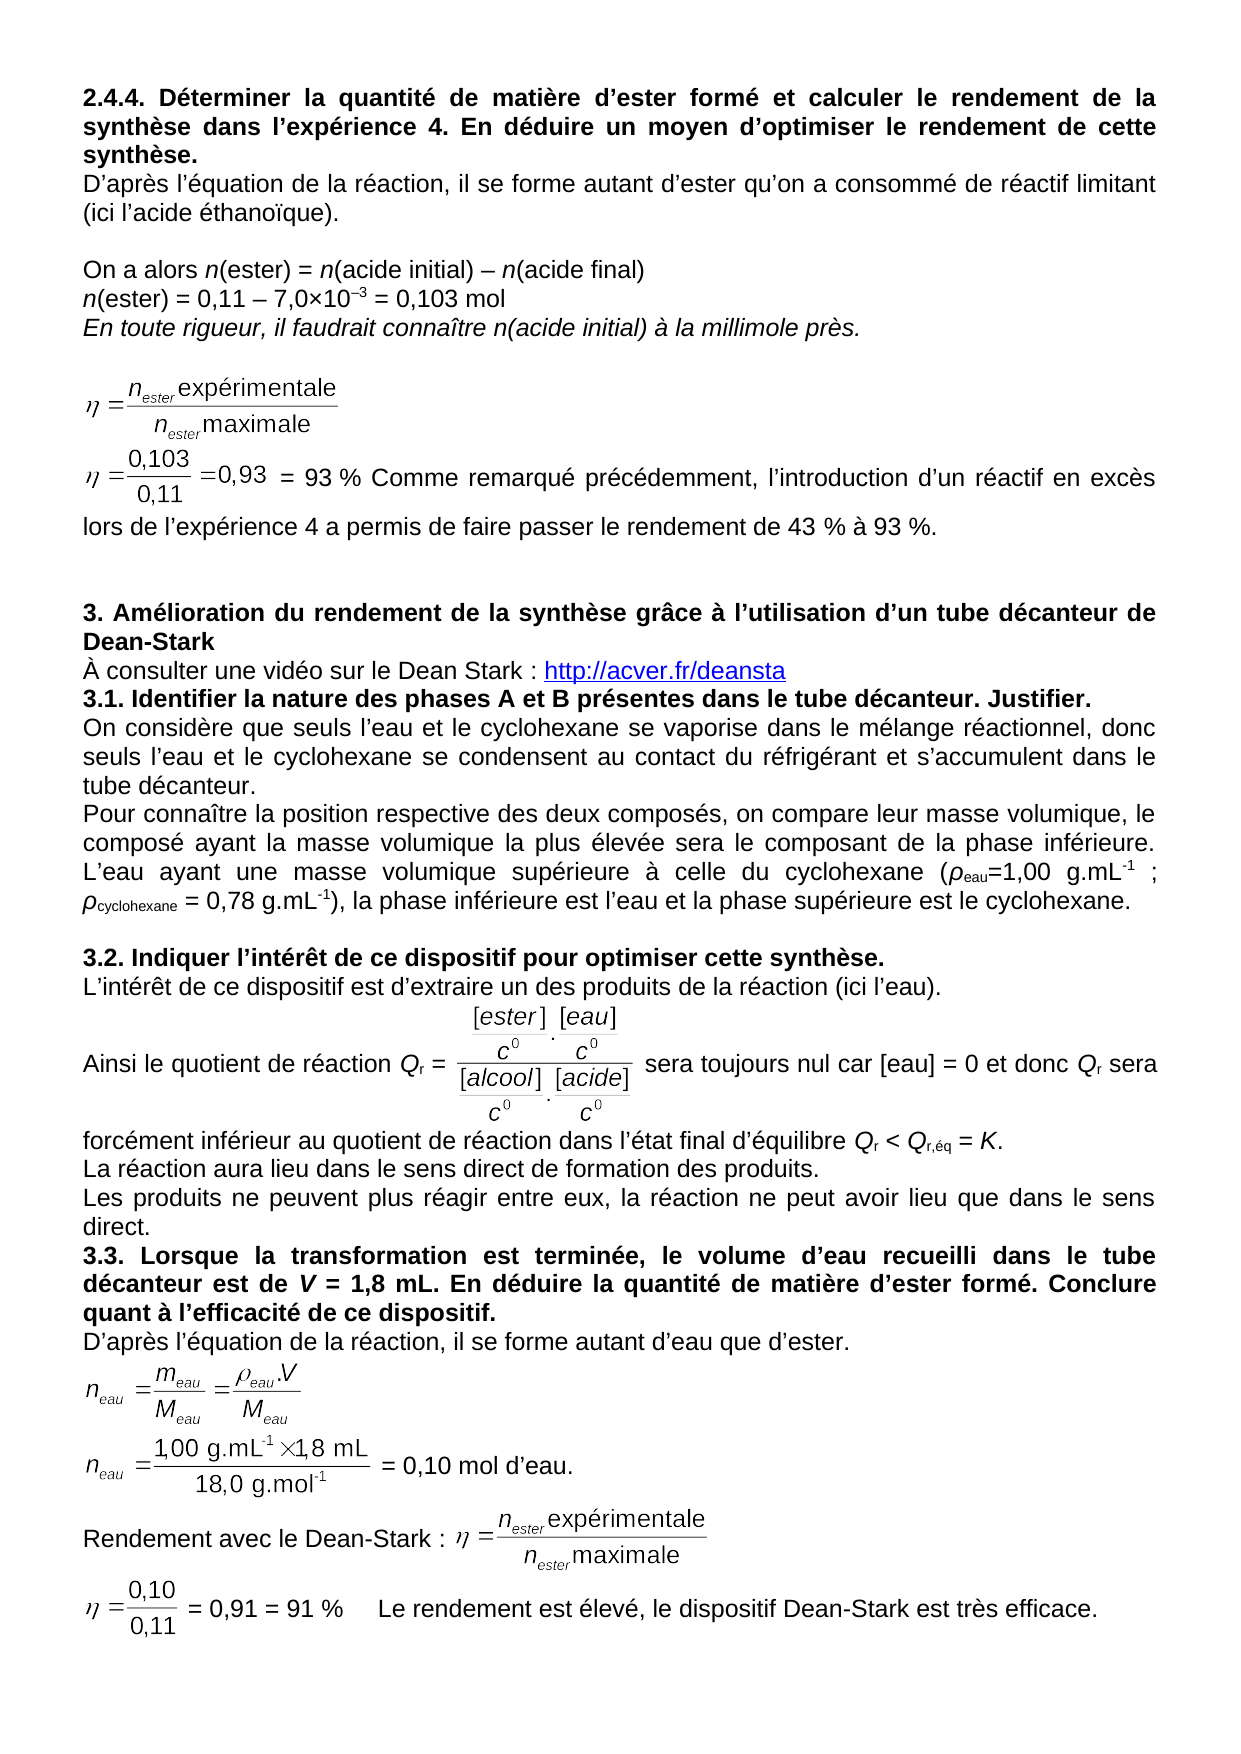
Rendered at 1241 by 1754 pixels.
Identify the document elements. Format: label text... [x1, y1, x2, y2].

text = 0,91 = 91 % Le rendement est élevé, le dispositif Dean-Stark est très efficace. [83, 1574, 1157, 1643]
text 3.2. Indiquer l’intérêt de ce dispositif pour optimiser cette synthèse. [83, 943, 1157, 972]
text = 93 % Comme remarqué précédemment, l’introduction d’un réactif en excès lors de l’expérience 4 a permis de faire passer le rendement de 43 % à 93 %. [83, 443, 1157, 541]
text Rendement avec le Dean-Stark : [83, 1501, 1157, 1574]
text D’après l’équation de la réaction, il se forme autant d’eau que d’ester. [83, 1327, 1157, 1356]
text Ainsi le quotient de réaction Qr = sera toujours nul car [eau] = 0 et donc Qr sera forcément inférieur au quotient de réaction dans l’état final d’équilibre Qr < Qr,éq = K. [83, 1001, 1157, 1154]
text L’intérêt de ce dispositif est d’extraire un des produits de la réaction (ici l’eau). [83, 972, 1157, 1001]
text n(ester) = 0,11 – 7,0×10–3 = 0,103 mol [83, 284, 1157, 313]
text = 0,10 mol d’eau. [83, 1428, 1157, 1501]
text À consulter une vidéo sur le Dean Stark : http://acver.fr/deansta [83, 656, 1157, 684]
text On considère que seuls l’eau et le cyclohexane se vaporise dans le mélange réactionnel, donc seuls l’eau et le cyclohexane se condensent au contact du réfrigérant et s’accumulent dans le tube décanteur. [83, 713, 1157, 799]
text On a alors n(ester) = n(acide initial) – n(acide final) [83, 255, 1157, 284]
text 3. Amélioration du rendement de la synthèse grâce à l’utilisation d’un tube décanteur de Dean-Stark [83, 598, 1157, 656]
text La réaction aura lieu dans le sens direct de formation des produits. [83, 1154, 1157, 1183]
text 2.4.4. Déterminer la quantité de matière d’ester formé et calculer le rendement de la synthèse dans l’expérience 4. En déduire un moyen d’optimiser le rendement de cette synthèse. [83, 83, 1157, 169]
text D’après l’équation de la réaction, il se forme autant d’ester qu’on a consommé de réactif limitant (ici l’acide éthanoïque). [83, 169, 1157, 226]
text En toute rigueur, il faudrait connaître n(acide initial) à la millimole près. [83, 313, 1157, 341]
text 3.1. Identifier la nature des phases A et B présentes dans le tube décanteur. Justifier. [83, 684, 1157, 713]
text Les produits ne peuvent plus réagir entre eux, la réaction ne peut avoir lieu que dans le sens direct. [83, 1183, 1157, 1241]
text Pour connaître la position respective des deux composés, on compare leur masse volumique, le composé ayant la masse volumique la plus élevée sera le composant de la phase inférieure. L’eau ayant une masse volumique supérieure à celle du cyclohexane (ρeau=1,00 g.mL-1 ; ρcyclohexane = 0,78 g.mL-1), la phase inférieure est l’eau et la phase supérieure est le cyclohexane. [83, 799, 1157, 914]
text 3.3. Lorsque la transformation est terminée, le volume d’eau recueilli dans le tube décanteur est de V = 1,8 mL. En déduire la quantité de matière d’ester formé. Conclure quant à l’efficacité de ce dispositif. [83, 1241, 1157, 1327]
